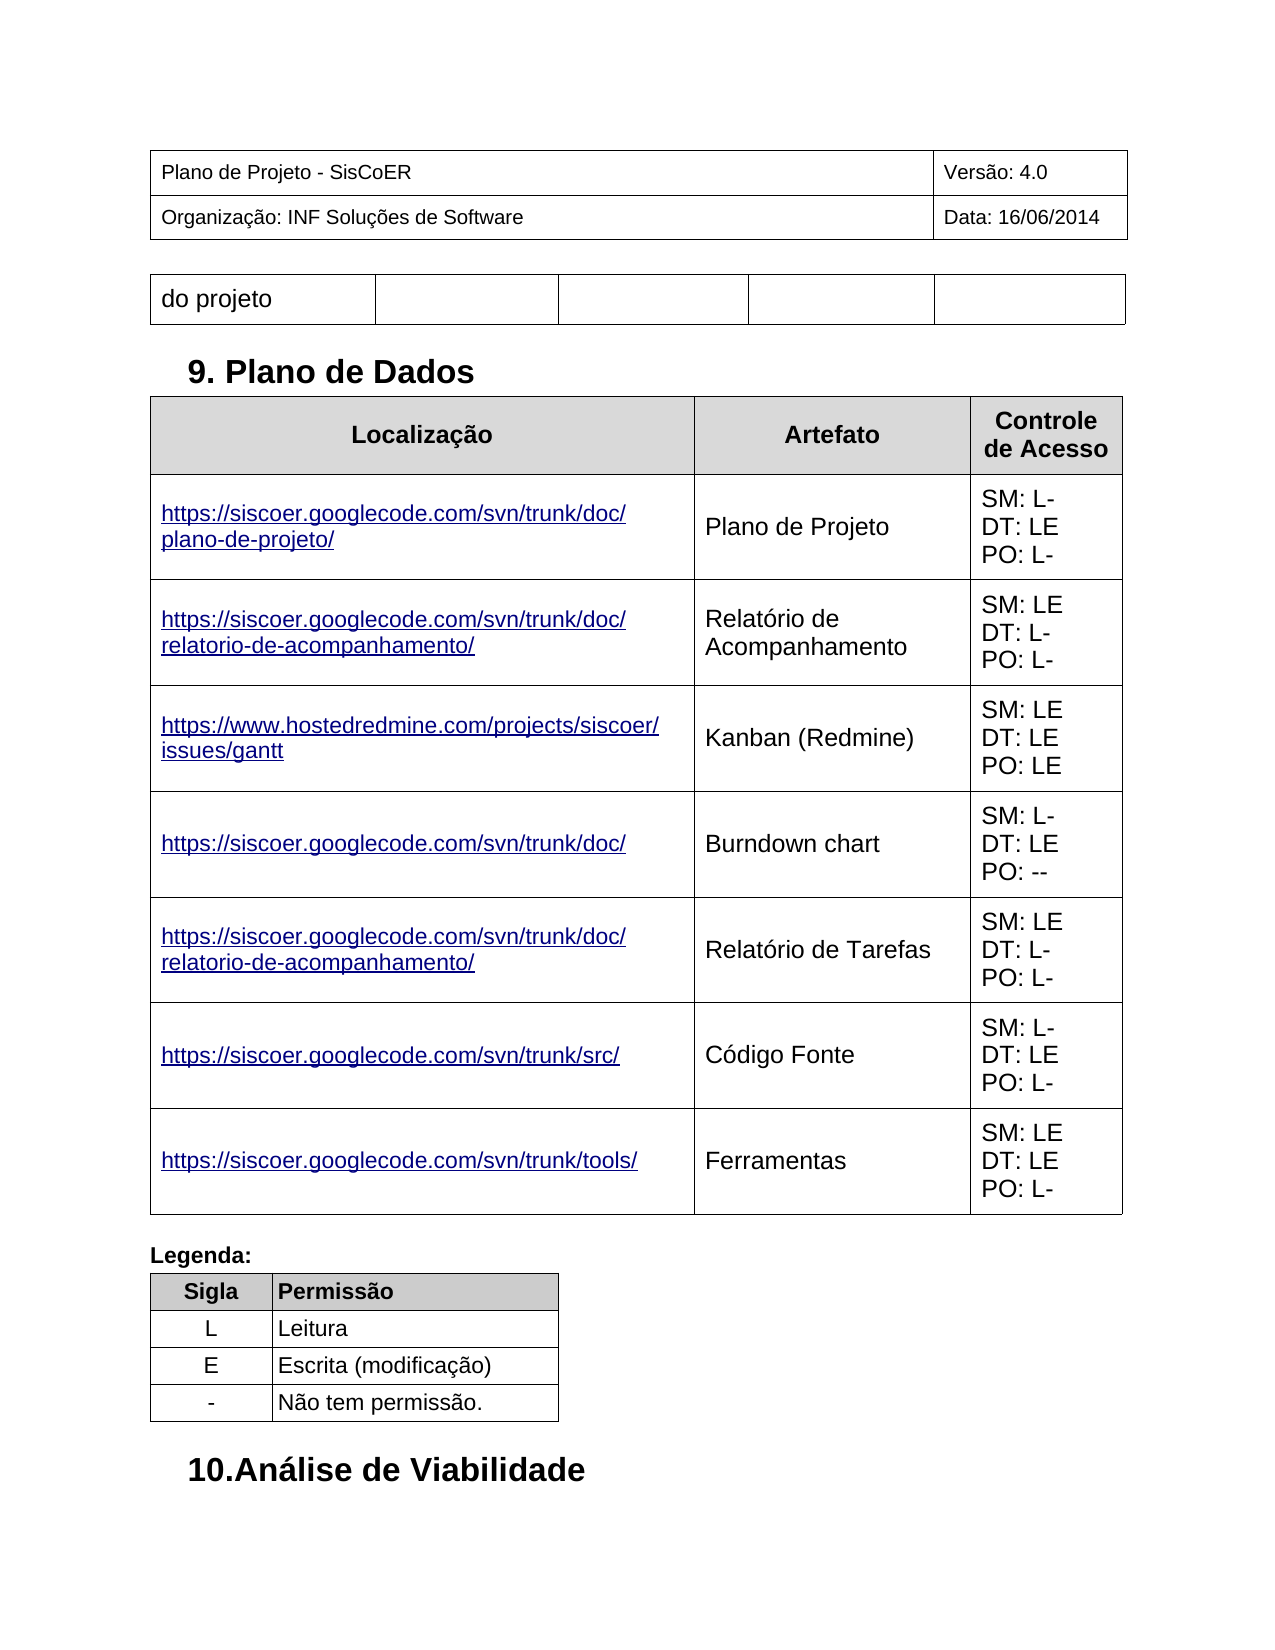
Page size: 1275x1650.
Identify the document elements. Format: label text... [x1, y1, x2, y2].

table_header Sigla [151, 1274, 272, 1310]
table_cell do projeto [151, 275, 375, 323]
list Análise de Viabilidade [187, 1451, 1125, 1488]
table_cell [935, 275, 1125, 323]
table_cell Kanban (Redmine) [695, 686, 970, 791]
table_cell SM: L- DT: LE PO: L- [971, 475, 1122, 579]
table_cell SM: L- DT: LE PO: L- [971, 1003, 1122, 1108]
table_cell Escrita (modificação) [273, 1348, 558, 1384]
table_cell [749, 275, 934, 323]
table_cell SM: LE DT: LE PO: L- [971, 1109, 1122, 1214]
table_cell Plano de Projeto [695, 475, 970, 579]
table_cell SM: L- DT: LE PO: -- [971, 792, 1122, 897]
table_cell [376, 275, 558, 323]
table_header Artefato [695, 397, 970, 474]
table_header Controle de Acesso [971, 397, 1122, 474]
table_cell L [151, 1311, 272, 1347]
table_cell https://siscoer.googlecode.com/svn/trunk/src/ [151, 1003, 694, 1108]
table_cell Leitura [273, 1311, 558, 1347]
table_cell https://siscoer.googlecode.com/svn/trunk/doc/relatorio-de-acompanhamento/ [151, 898, 694, 1002]
table_cell SM: LE DT: LE PO: LE [971, 686, 1122, 791]
table_cell Burndown chart [695, 792, 970, 897]
table_header Localização [151, 397, 694, 474]
table_cell Relatório de Tarefas [695, 898, 970, 1002]
table_cell SM: LE DT: L- PO: L- [971, 580, 1122, 685]
list Plano de Dados [187, 353, 1125, 390]
table_cell Não tem permissão. [273, 1385, 558, 1421]
text Legenda: [150, 1243, 1125, 1269]
table_cell https://siscoer.googlecode.com/svn/trunk/doc/ [151, 792, 694, 897]
table_cell Ferramentas [695, 1109, 970, 1214]
table_cell https://siscoer.googlecode.com/svn/trunk/doc/plano-de-projeto/ [151, 475, 694, 579]
table_cell https://siscoer.googlecode.com/svn/trunk/doc/relatorio-de-acompanhamento/ [151, 580, 694, 685]
table_cell [559, 275, 748, 323]
table_cell https://www.hostedredmine.com/projects/siscoer/issues/gantt [151, 686, 694, 791]
table_cell E [151, 1348, 272, 1384]
table_cell Código Fonte [695, 1003, 970, 1108]
table_cell - [151, 1385, 272, 1421]
table_header Permissão [273, 1274, 558, 1310]
table_cell https://siscoer.googlecode.com/svn/trunk/tools/ [151, 1109, 694, 1214]
table_cell Relatório de Acompanhamento [695, 580, 970, 685]
table_cell SM: LE DT: L- PO: L- [971, 898, 1122, 1002]
